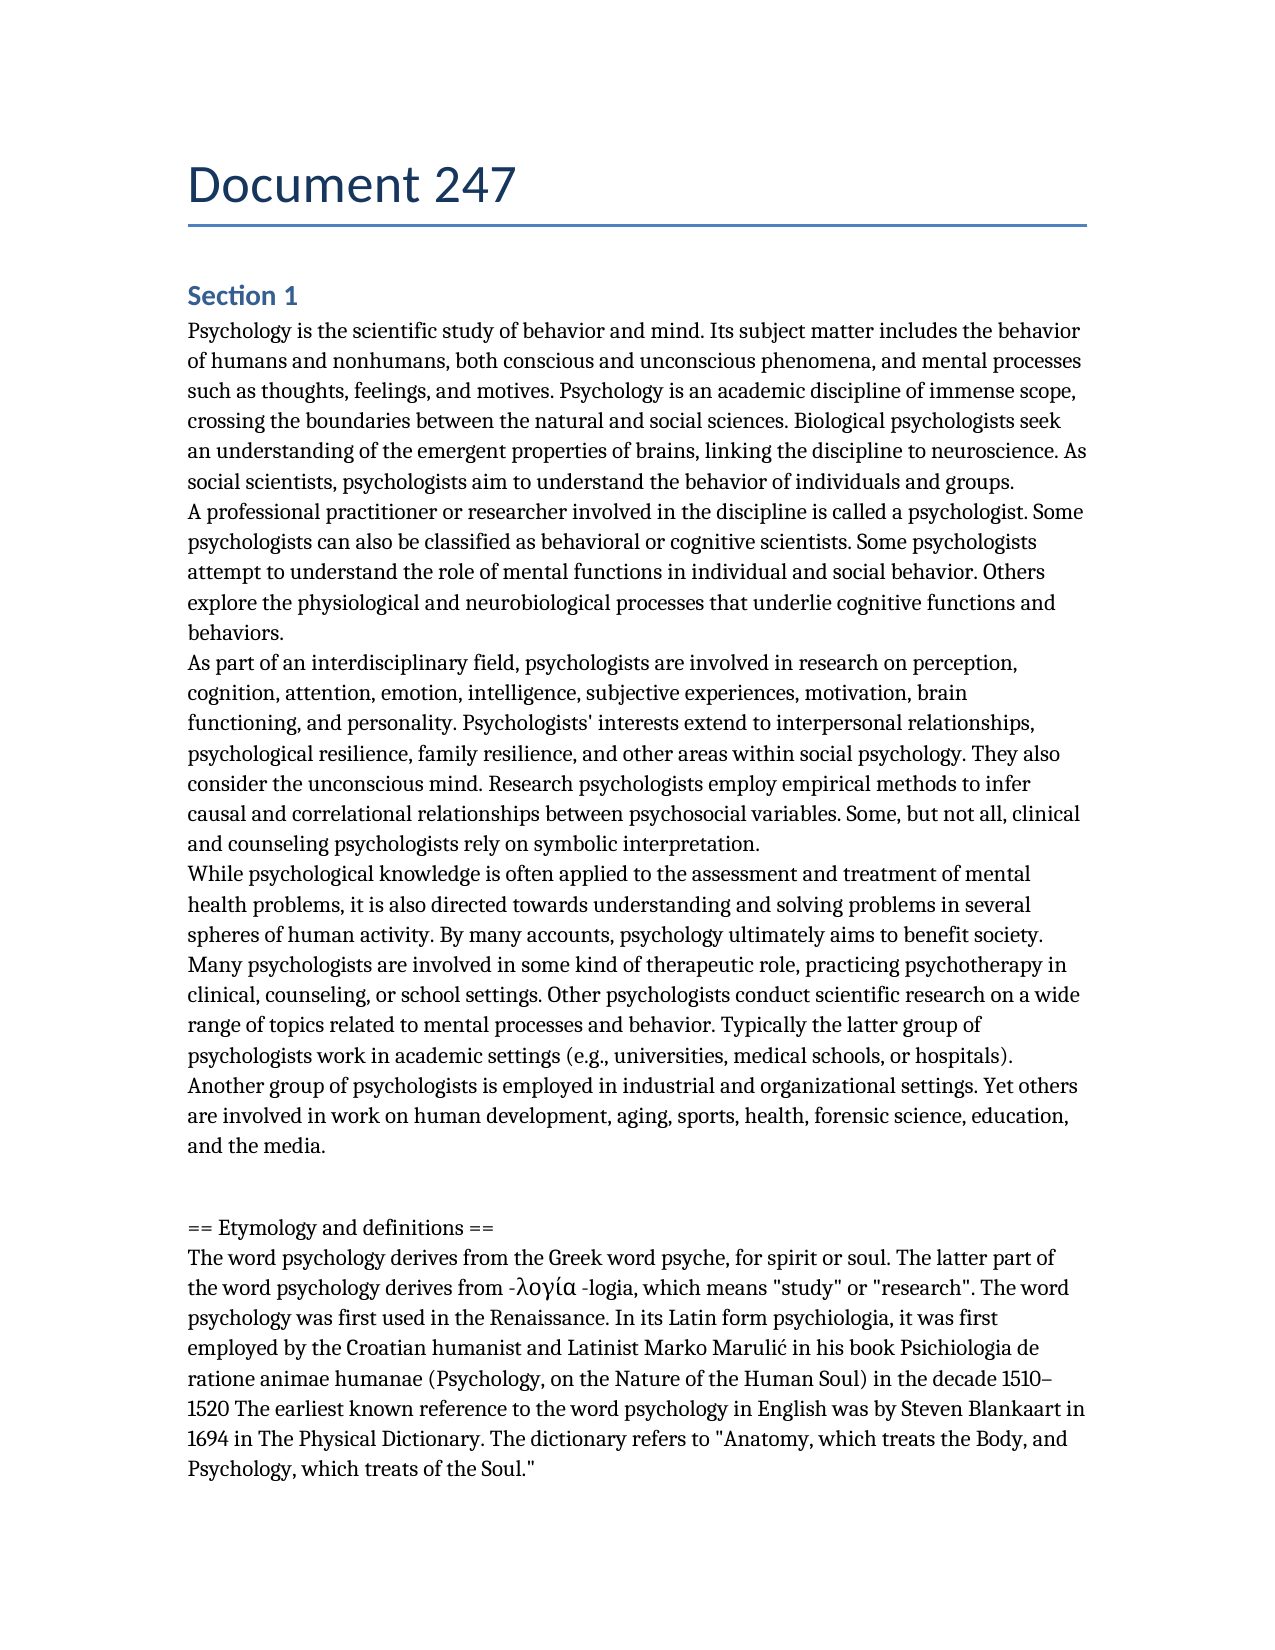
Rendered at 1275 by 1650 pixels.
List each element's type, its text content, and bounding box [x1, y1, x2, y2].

text Psychology is the scientific study of behavior and mind. Its subject matter includes the behavior of humans and nonhumans, both conscious and unconscious phenomena, and mental processes such as thoughts, feelings, and motives. Psychology is an academic discipline of immense scope, crossing the boundaries between the natural and social sciences. Biological psychologists seek an understanding of the emergent properties of brains, linking the discipline to neuroscience. As social scientists, psychologists aim to understand the behavior of individuals and groups. A professional practitioner or researcher involved in the discipline is called a psychologist. Some psychologists can also be classified as behavioral or cognitive scientists. Some psychologists attempt to understand the role of mental functions in individual and social behavior. Others explore the physiological and neurobiological processes that underlie cognitive functions and behaviors. As part of an interdisciplinary field, psychologists are involved in research on perception, cognition, attention, emotion, intelligence, subjective experiences, motivation, brain functioning, and personality. Psychologists' interests extend to interpersonal relationships, psychological resilience, family resilience, and other areas within social psychology. They also consider the unconscious mind. Research psychologists employ empirical methods to infer causal and correlational relationships between psychosocial variables. Some, but not all, clinical and counseling psychologists rely on symbolic interpretation. While psychological knowledge is often applied to the assessment and treatment of mental health problems, it is also directed towards understanding and solving problems in several spheres of human activity. By many accounts, psychology ultimately aims to benefit society. Many psychologists are involved in some kind of therapeutic role, practicing psychotherapy in clinical, counseling, or school settings. Other psychologists conduct scientific research on a wide range of topics related to mental processes and behavior. Typically the latter group of psychologists work in academic settings (e.g., universities, medical schools, or hospitals). Another group of psychologists is employed in industrial and organizational settings. Yet others are involved in work on human development, aging, sports, health, forensic science, education, and the media. [187, 317, 1087, 1159]
text == Etymology and definitions == The word psychology derives from the Greek word psyche, for spirit or soul. The latter part of the word psychology derives from -λογία -logia, which means "study" or "research". The word psychology was first used in the Renaissance. In its Latin form psychiologia, it was first employed by the Croatian humanist and Latinist Marko Marulić in his book Psichiologia de ratione animae humanae (Psychology, on the Nature of the Human Soul) in the decade 1510–1520 The earliest known reference to the word psychology in English was by Steven Blankaart in 1694 in The Physical Dictionary. The dictionary refers to "Anatomy, which treats the Body, and Psychology, which treats of the Soul." [187, 1184, 1087, 1482]
subtitle Section 1 [187, 277, 1087, 312]
title Document 247 [187, 150, 1087, 227]
